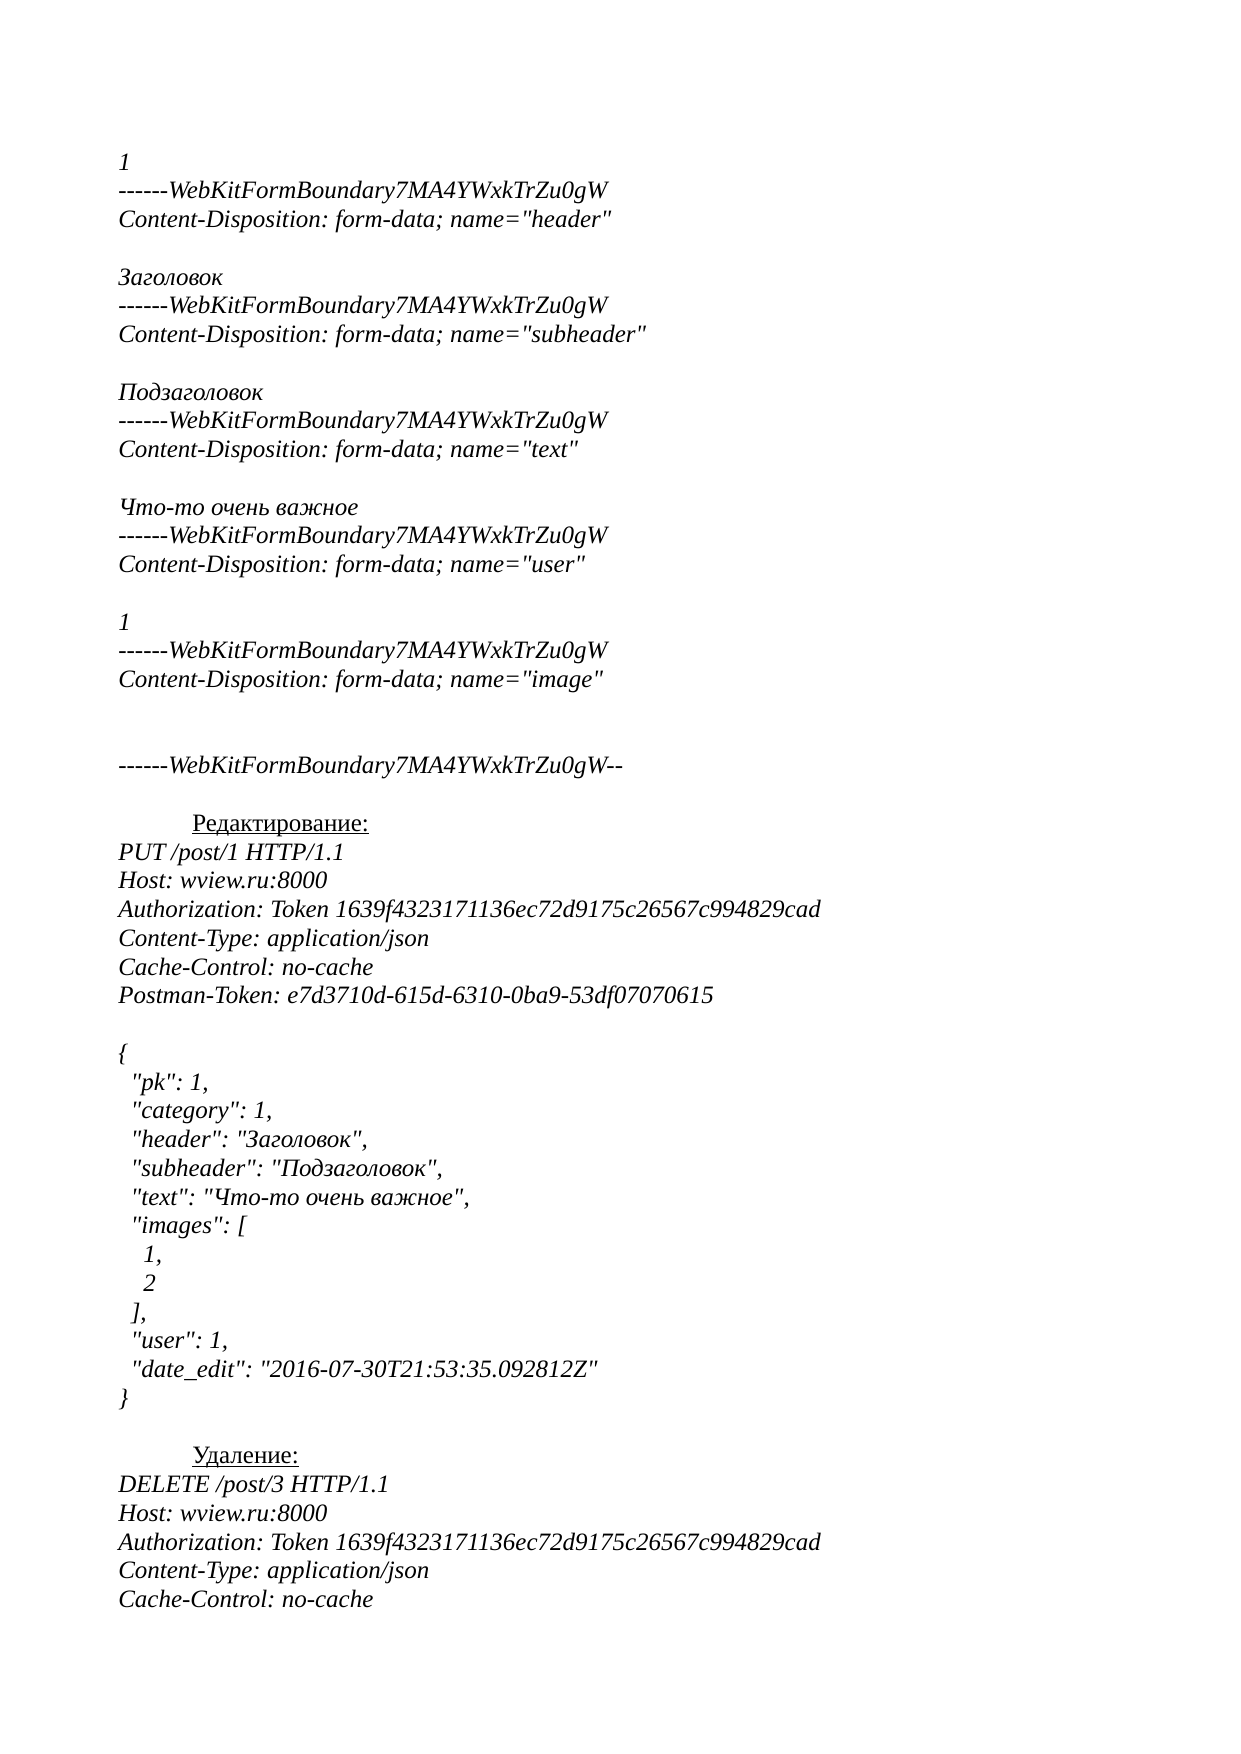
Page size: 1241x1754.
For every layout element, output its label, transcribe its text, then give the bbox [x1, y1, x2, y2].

text Authorization: Token 1639f4323171136ec72d9175c26567c994829cad [118, 1527, 1122, 1556]
text 2 [118, 1268, 1122, 1297]
text Удаление: [118, 1441, 1122, 1469]
text PUT /post/1 HTTP/1.1 [118, 837, 1122, 866]
text ------WebKitFormBoundary7MA4YWxkTrZu0gW [118, 291, 1122, 319]
text { [118, 1038, 1122, 1067]
text Host: wview.ru:8000 [118, 866, 1122, 894]
text "header": "Заголовок", [118, 1124, 1122, 1153]
text Postman-Token: e7d3710d-615d-6310-0ba9-53df07070615 [118, 981, 1122, 1009]
text 1, [118, 1239, 1122, 1268]
text Заголовок [118, 262, 1122, 291]
text Что-то очень важное [118, 492, 1122, 521]
text Редактирование: [118, 808, 1122, 837]
text } [118, 1383, 1122, 1412]
text "text": "Что-то очень важное", [118, 1182, 1122, 1211]
text Cache-Control: no-cache [118, 1584, 1122, 1613]
text ------WebKitFormBoundary7MA4YWxkTrZu0gW [118, 521, 1122, 549]
text ------WebKitFormBoundary7MA4YWxkTrZu0gW [118, 176, 1122, 204]
text Content-Disposition: form-data; name="subheader" [118, 319, 1122, 348]
text "category": 1, [118, 1096, 1122, 1124]
text Cache-Control: no-cache [118, 952, 1122, 981]
text Content-Disposition: form-data; name="user" [118, 549, 1122, 578]
text "date_edit": "2016-07-30T21:53:35.092812Z" [118, 1354, 1122, 1383]
text 1 [118, 147, 1122, 176]
text Content-Type: application/json [118, 1556, 1122, 1584]
text "user": 1, [118, 1326, 1122, 1354]
text 1 [118, 607, 1122, 636]
text Authorization: Token 1639f4323171136ec72d9175c26567c994829cad [118, 894, 1122, 923]
text DELETE /post/3 HTTP/1.1 [118, 1469, 1122, 1498]
text Content-Disposition: form-data; name="image" [118, 664, 1122, 693]
text ------WebKitFormBoundary7MA4YWxkTrZu0gW [118, 406, 1122, 434]
text ], [118, 1297, 1122, 1326]
text "images": [ [118, 1211, 1122, 1239]
text "pk": 1, [118, 1067, 1122, 1096]
text Подзаголовок [118, 377, 1122, 406]
text ------WebKitFormBoundary7MA4YWxkTrZu0gW [118, 636, 1122, 664]
text Host: wview.ru:8000 [118, 1498, 1122, 1527]
text "subheader": "Подзаголовок", [118, 1153, 1122, 1182]
text ------WebKitFormBoundary7MA4YWxkTrZu0gW-- [118, 751, 1122, 779]
text Content-Type: application/json [118, 923, 1122, 952]
text Content-Disposition: form-data; name="text" [118, 434, 1122, 463]
text Content-Disposition: form-data; name="header" [118, 204, 1122, 233]
